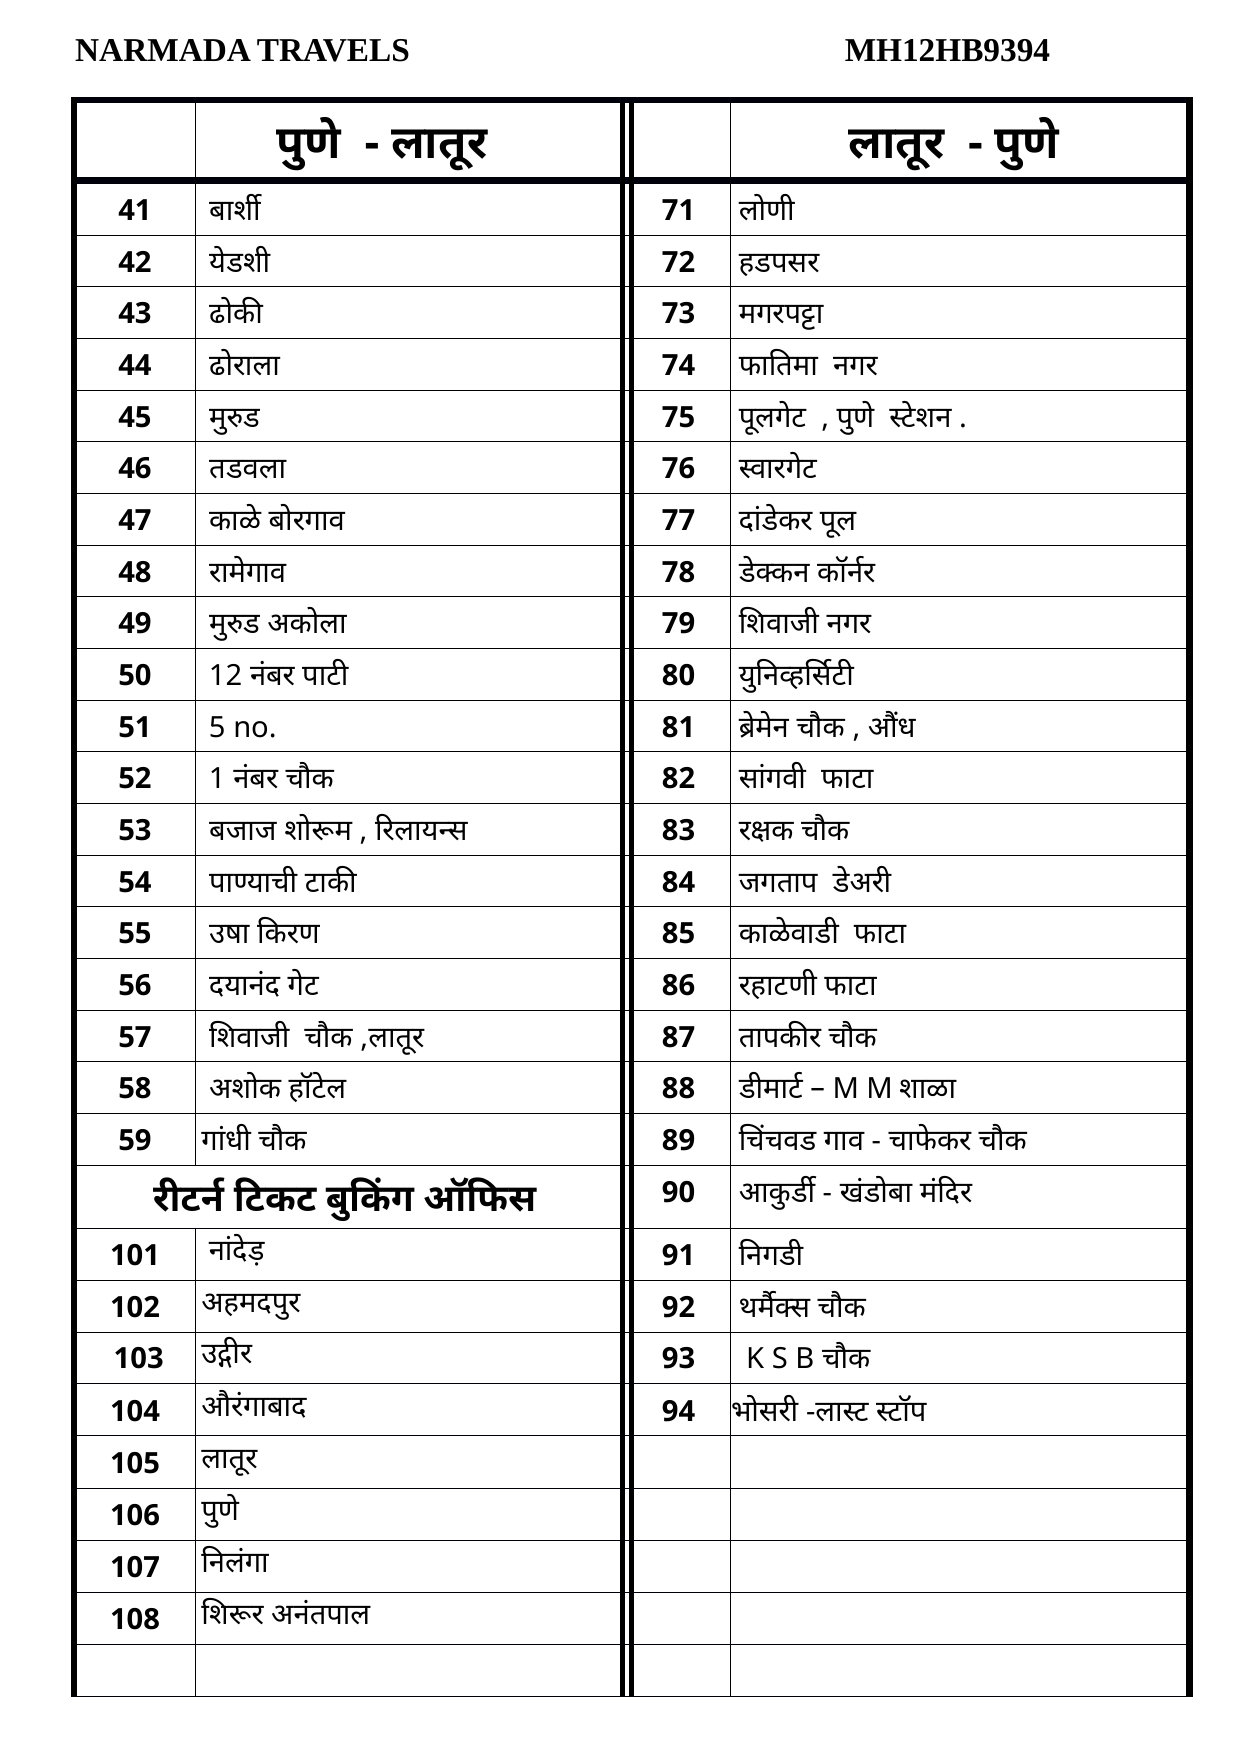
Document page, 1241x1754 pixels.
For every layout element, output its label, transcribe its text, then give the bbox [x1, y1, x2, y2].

table_cell दांडेकर पूल [731, 494, 1186, 544]
table_cell बजाज शोरूम , रिलायन्स [196, 804, 620, 854]
table_cell 80 [634, 649, 730, 699]
table_cell 86 [634, 959, 730, 1009]
table_cell मुरुड [196, 391, 620, 441]
table_cell अहमदपुर [196, 1281, 620, 1331]
table_cell [634, 1541, 730, 1592]
table_cell 49 [77, 597, 195, 648]
table_cell 84 [634, 856, 730, 906]
table_header [77, 103, 195, 177]
table_cell डीमार्ट – M Mशाळा [731, 1062, 1186, 1113]
table_cell 58 [77, 1062, 195, 1113]
table_cell दयानंद गेट [196, 959, 620, 1009]
table_cell काळे बोरगाव [196, 494, 620, 544]
table_cell 74 [634, 339, 730, 389]
table_cell ढोकी [196, 287, 620, 338]
table_cell [634, 1489, 730, 1540]
table_cell 106 [77, 1489, 195, 1540]
table_cell 59 [77, 1114, 195, 1164]
table_cell 47 [77, 494, 195, 544]
table_cell 55 [77, 907, 195, 958]
table_cell [77, 1645, 195, 1696]
table_cell 77 [634, 494, 730, 544]
table_cell 73 [634, 287, 730, 338]
table_cell अशोक हॉटेल [196, 1062, 620, 1113]
table_cell 103 [77, 1333, 195, 1383]
table_cell लातूर [196, 1436, 620, 1487]
table_cell [196, 1645, 620, 1696]
table_cell 94 [634, 1384, 730, 1435]
table_cell रीटर्न टिकट बुकिंग ऑफिस [77, 1166, 620, 1228]
table_header पुणे - लातूर [196, 103, 620, 177]
table_cell सांगवी फाटा [731, 752, 1186, 803]
table_cell [634, 1593, 730, 1644]
table_cell 44 [77, 339, 195, 389]
table_cell [731, 1541, 1186, 1592]
table_header लातूर - पुणे [731, 103, 1186, 177]
table_cell 5 no. [196, 701, 620, 751]
table_cell पाण्याची टाकी [196, 856, 620, 906]
table_cell 81 [634, 701, 730, 751]
table_cell 102 [77, 1281, 195, 1331]
table_cell लोणी [731, 184, 1186, 234]
table_cell 54 [77, 856, 195, 906]
table_cell गांधी चौक [196, 1114, 620, 1164]
table_cell 87 [634, 1011, 730, 1061]
table_cell 50 [77, 649, 195, 699]
table_cell [634, 1436, 730, 1487]
table_cell हडपसर [731, 236, 1186, 286]
table_cell निलंगा [196, 1541, 620, 1592]
table_cell 48 [77, 546, 195, 596]
table_cell मगरपट्टा [731, 287, 1186, 338]
table_cell निगडी [731, 1229, 1186, 1280]
table_cell 76 [634, 442, 730, 493]
table_cell शिरूर अनंतपाल [196, 1593, 620, 1644]
table_cell 85 [634, 907, 730, 958]
table_cell 52 [77, 752, 195, 803]
table_cell स्वारगेट [731, 442, 1186, 493]
table_cell डेक्कन कॉर्नर [731, 546, 1186, 596]
table_cell थर्मैक्स चौक [731, 1281, 1186, 1331]
table_cell [731, 1645, 1186, 1696]
table_cell येडशी [196, 236, 620, 286]
table_cell रक्षक चौक [731, 804, 1186, 854]
table_cell 93 [634, 1333, 730, 1383]
table_cell काळेवाडी फाटा [731, 907, 1186, 958]
table_cell 90 [634, 1166, 730, 1228]
table_cell 12 नंबर पाटी [196, 649, 620, 699]
table_cell उषा किरण [196, 907, 620, 958]
table_cell 108 [77, 1593, 195, 1644]
table_cell K S B चौक [731, 1333, 1186, 1383]
table_cell [731, 1489, 1186, 1540]
table_cell पूलगेट , पुणे स्टेशन . [731, 391, 1186, 441]
table_cell 105 [77, 1436, 195, 1487]
table_cell मुरुड अकोला [196, 597, 620, 648]
table_cell 107 [77, 1541, 195, 1592]
table_cell 91 [634, 1229, 730, 1280]
table_cell आकुर्डी - खंडोबा मंदिर [731, 1166, 1186, 1228]
table_cell 104 [77, 1384, 195, 1435]
table_cell 51 [77, 701, 195, 751]
table_cell [634, 1645, 730, 1696]
table_cell 41 [77, 184, 195, 234]
table_cell उद्गीर [196, 1333, 620, 1383]
table_cell 72 [634, 236, 730, 286]
table_cell तडवला [196, 442, 620, 493]
table_cell पुणे [196, 1489, 620, 1540]
table_cell औरंगाबाद [196, 1384, 620, 1435]
table_cell नांदेड़ [196, 1229, 620, 1280]
table_cell चिंचवड गाव - चाफेकर चौक [731, 1114, 1186, 1164]
table_cell 57 [77, 1011, 195, 1061]
table_cell 1 नंबर चौक [196, 752, 620, 803]
table_cell भोसरी -लास्ट स्टॉप [731, 1384, 1186, 1435]
table_cell 45 [77, 391, 195, 441]
table_cell 83 [634, 804, 730, 854]
table_cell ब्रेमेन चौक , औंध [731, 701, 1186, 751]
table_cell ढोराला [196, 339, 620, 389]
table_cell 78 [634, 546, 730, 596]
table_cell 101 [77, 1229, 195, 1280]
table_cell शिवाजी चौक ,लातूर [196, 1011, 620, 1061]
table_cell 46 [77, 442, 195, 493]
table_cell 88 [634, 1062, 730, 1113]
table_cell 71 [634, 184, 730, 234]
table_cell रामेगाव [196, 546, 620, 596]
table_cell 82 [634, 752, 730, 803]
table_cell 75 [634, 391, 730, 441]
table_cell रहाटणी फाटा [731, 959, 1186, 1009]
table_cell 56 [77, 959, 195, 1009]
table_cell 43 [77, 287, 195, 338]
table_cell बार्शी [196, 184, 620, 234]
table_cell 89 [634, 1114, 730, 1164]
table_cell [731, 1436, 1186, 1487]
table_cell फातिमा नगर [731, 339, 1186, 389]
table_header [634, 103, 730, 177]
table_cell शिवाजी नगर [731, 597, 1186, 648]
table_cell जगताप डेअरी [731, 856, 1186, 906]
table_cell 53 [77, 804, 195, 854]
table_cell 79 [634, 597, 730, 648]
table_cell युनिव्हर्सिटी [731, 649, 1186, 699]
table_cell 92 [634, 1281, 730, 1331]
table_cell तापकीर चौक [731, 1011, 1186, 1061]
table_cell 42 [77, 236, 195, 286]
table_cell [731, 1593, 1186, 1644]
